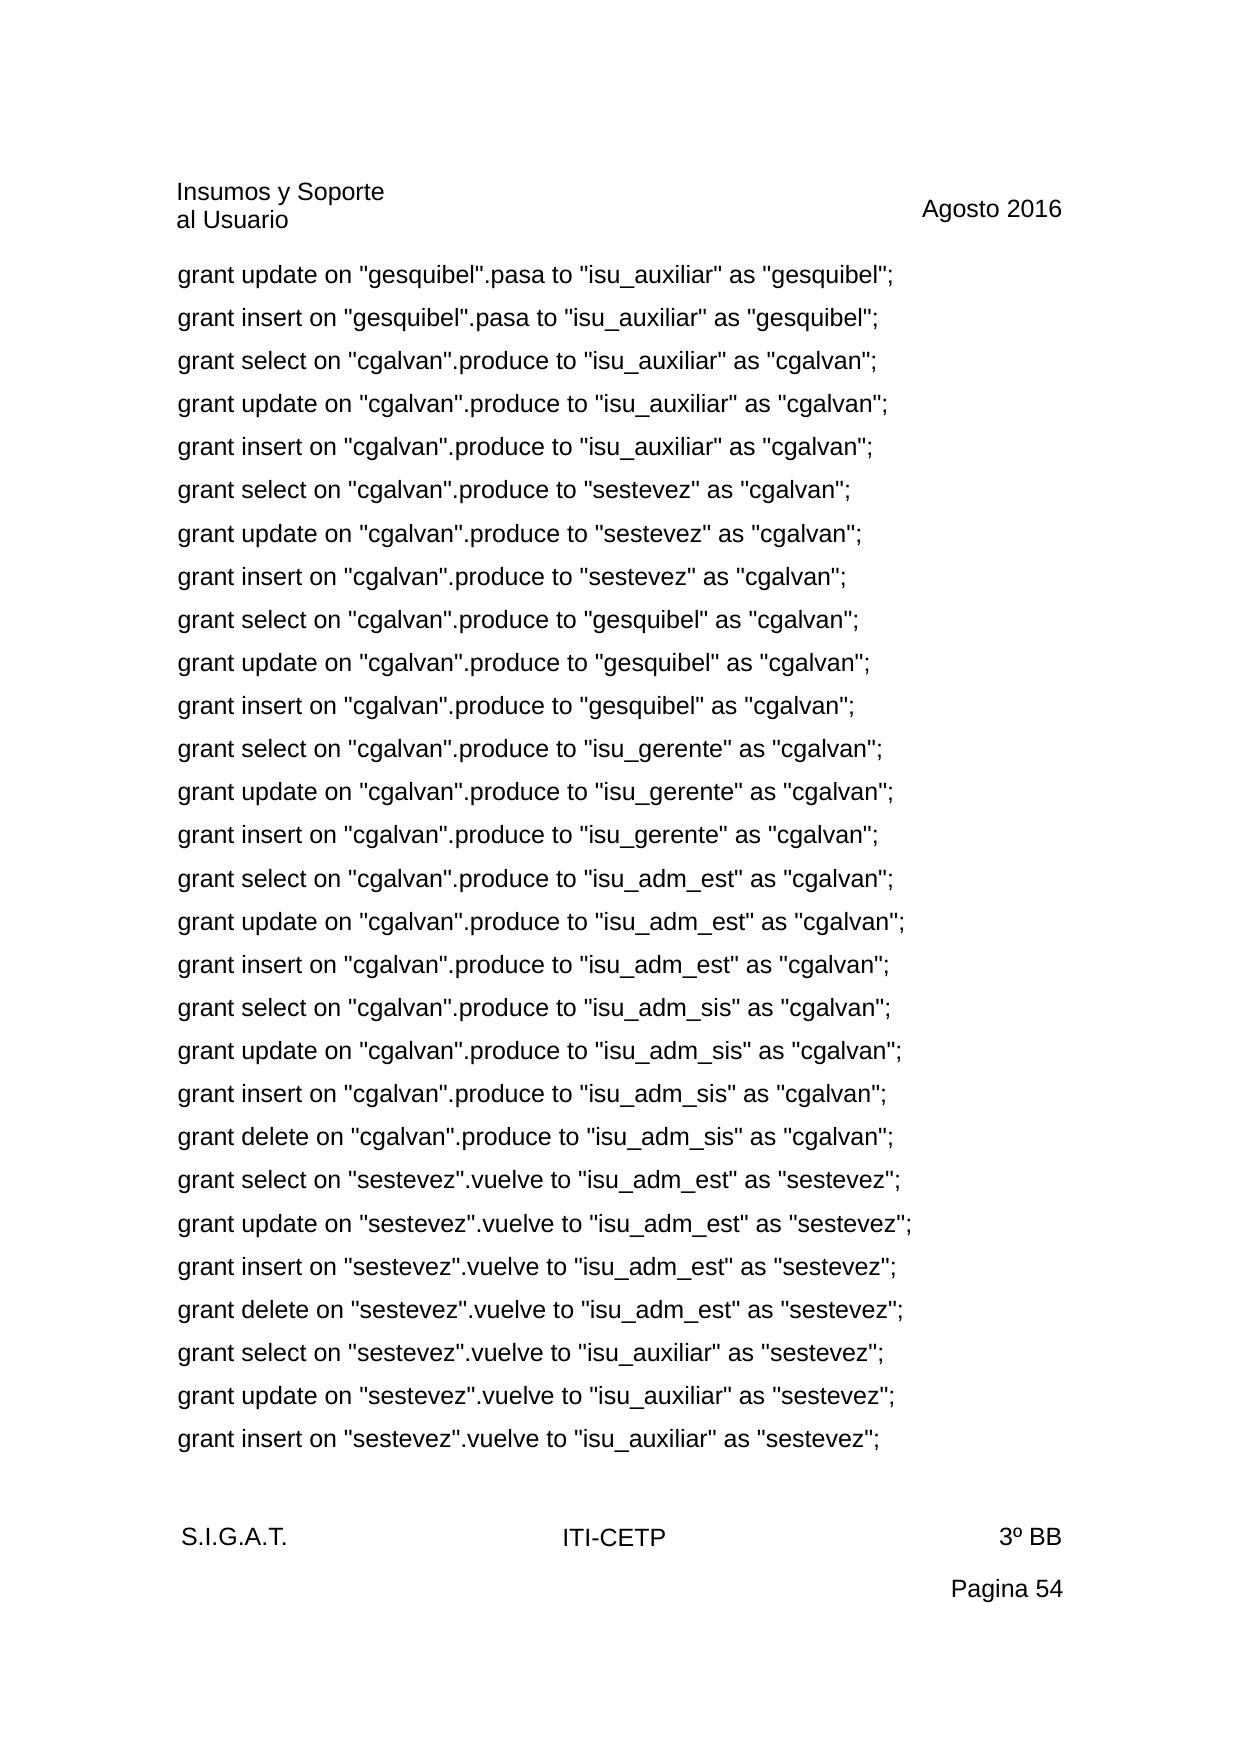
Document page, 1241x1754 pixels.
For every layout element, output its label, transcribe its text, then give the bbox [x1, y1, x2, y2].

text grant update on "gesquibel".pasa to "isu_auxiliar" as "gesquibel"; grant insert on "gesquibel".pasa to "isu_auxiliar" as "gesquibel"; grant select on "cgalvan".produce to "isu_auxiliar" as "cgalvan"; grant update on "cgalvan".produce to "isu_auxiliar" as "cgalvan"; grant insert on "cgalvan".produce to "isu_auxiliar" as "cgalvan"; grant select on "cgalvan".produce to "sestevez" as "cgalvan"; grant update on "cgalvan".produce to "sestevez" as "cgalvan"; grant insert on "cgalvan".produce to "sestevez" as "cgalvan"; grant select on "cgalvan".produce to "gesquibel" as "cgalvan"; grant update on "cgalvan".produce to "gesquibel" as "cgalvan"; grant insert on "cgalvan".produce to "gesquibel" as "cgalvan"; grant select on "cgalvan".produce to "isu_gerente" as "cgalvan"; grant update on "cgalvan".produce to "isu_gerente" as "cgalvan"; grant insert on "cgalvan".produce to "isu_gerente" as "cgalvan"; grant select on "cgalvan".produce to "isu_adm_est" as "cgalvan"; grant update on "cgalvan".produce to "isu_adm_est" as "cgalvan"; grant insert on "cgalvan".produce to "isu_adm_est" as "cgalvan"; grant select on "cgalvan".produce to "isu_adm_sis" as "cgalvan"; grant update on "cgalvan".produce to "isu_adm_sis" as "cgalvan"; grant insert on "cgalvan".produce to "isu_adm_sis" as "cgalvan"; grant delete on "cgalvan".produce to "isu_adm_sis" as "cgalvan"; grant select on "sestevez".vuelve to "isu_adm_est" as "sestevez"; grant update on "sestevez".vuelve to "isu_adm_est" as "sestevez"; grant insert on "sestevez".vuelve to "isu_adm_est" as "sestevez"; grant delete on "sestevez".vuelve to "isu_adm_est" as "sestevez"; grant select on "sestevez".vuelve to "isu_auxiliar" as "sestevez"; grant update on "sestevez".vuelve to "isu_auxiliar" as "sestevez"; grant insert on "sestevez".vuelve to "isu_auxiliar" as "sestevez"; [177, 260, 1063, 1453]
